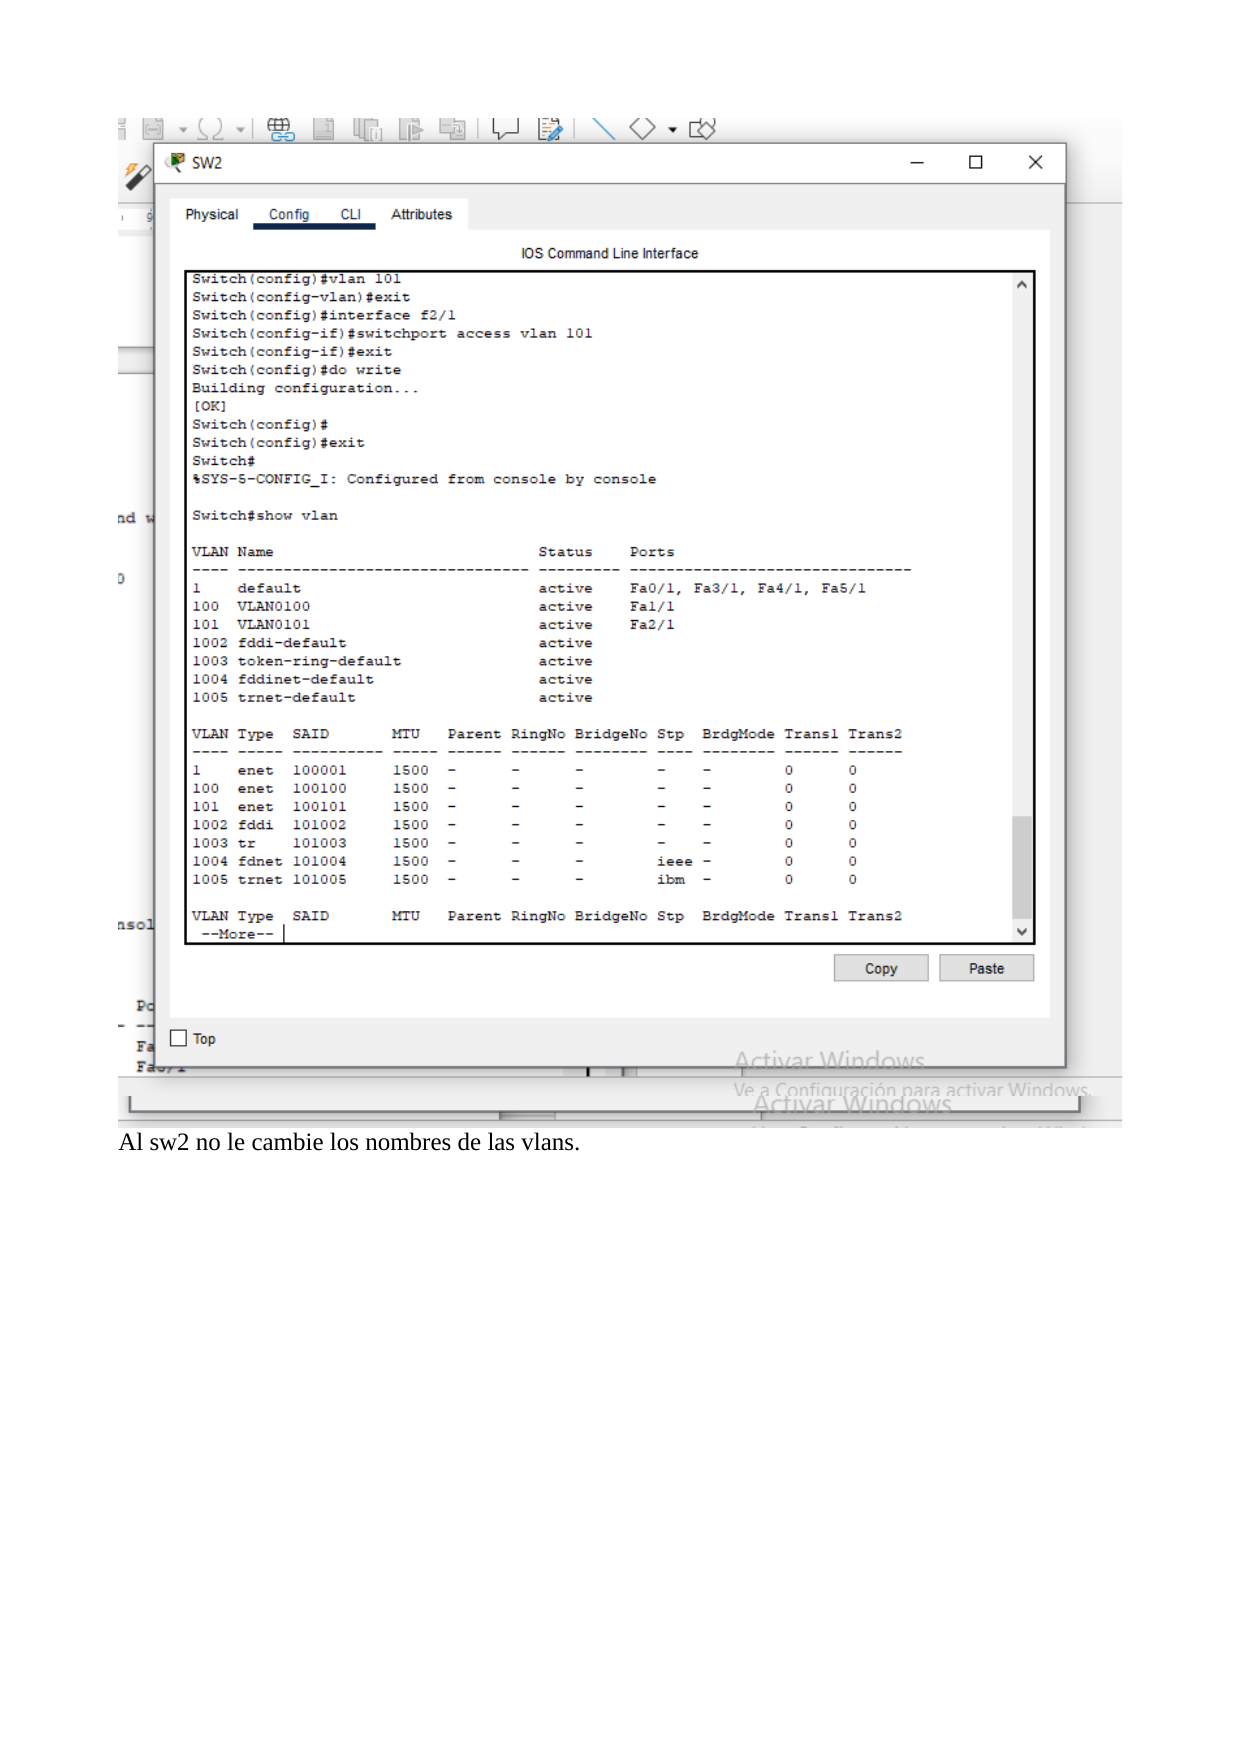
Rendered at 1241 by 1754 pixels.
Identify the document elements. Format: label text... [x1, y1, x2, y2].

text Al sw2 no le cambie los nombres de las vlans. [118, 1128, 1122, 1156]
picture [118, 118, 1123, 1128]
